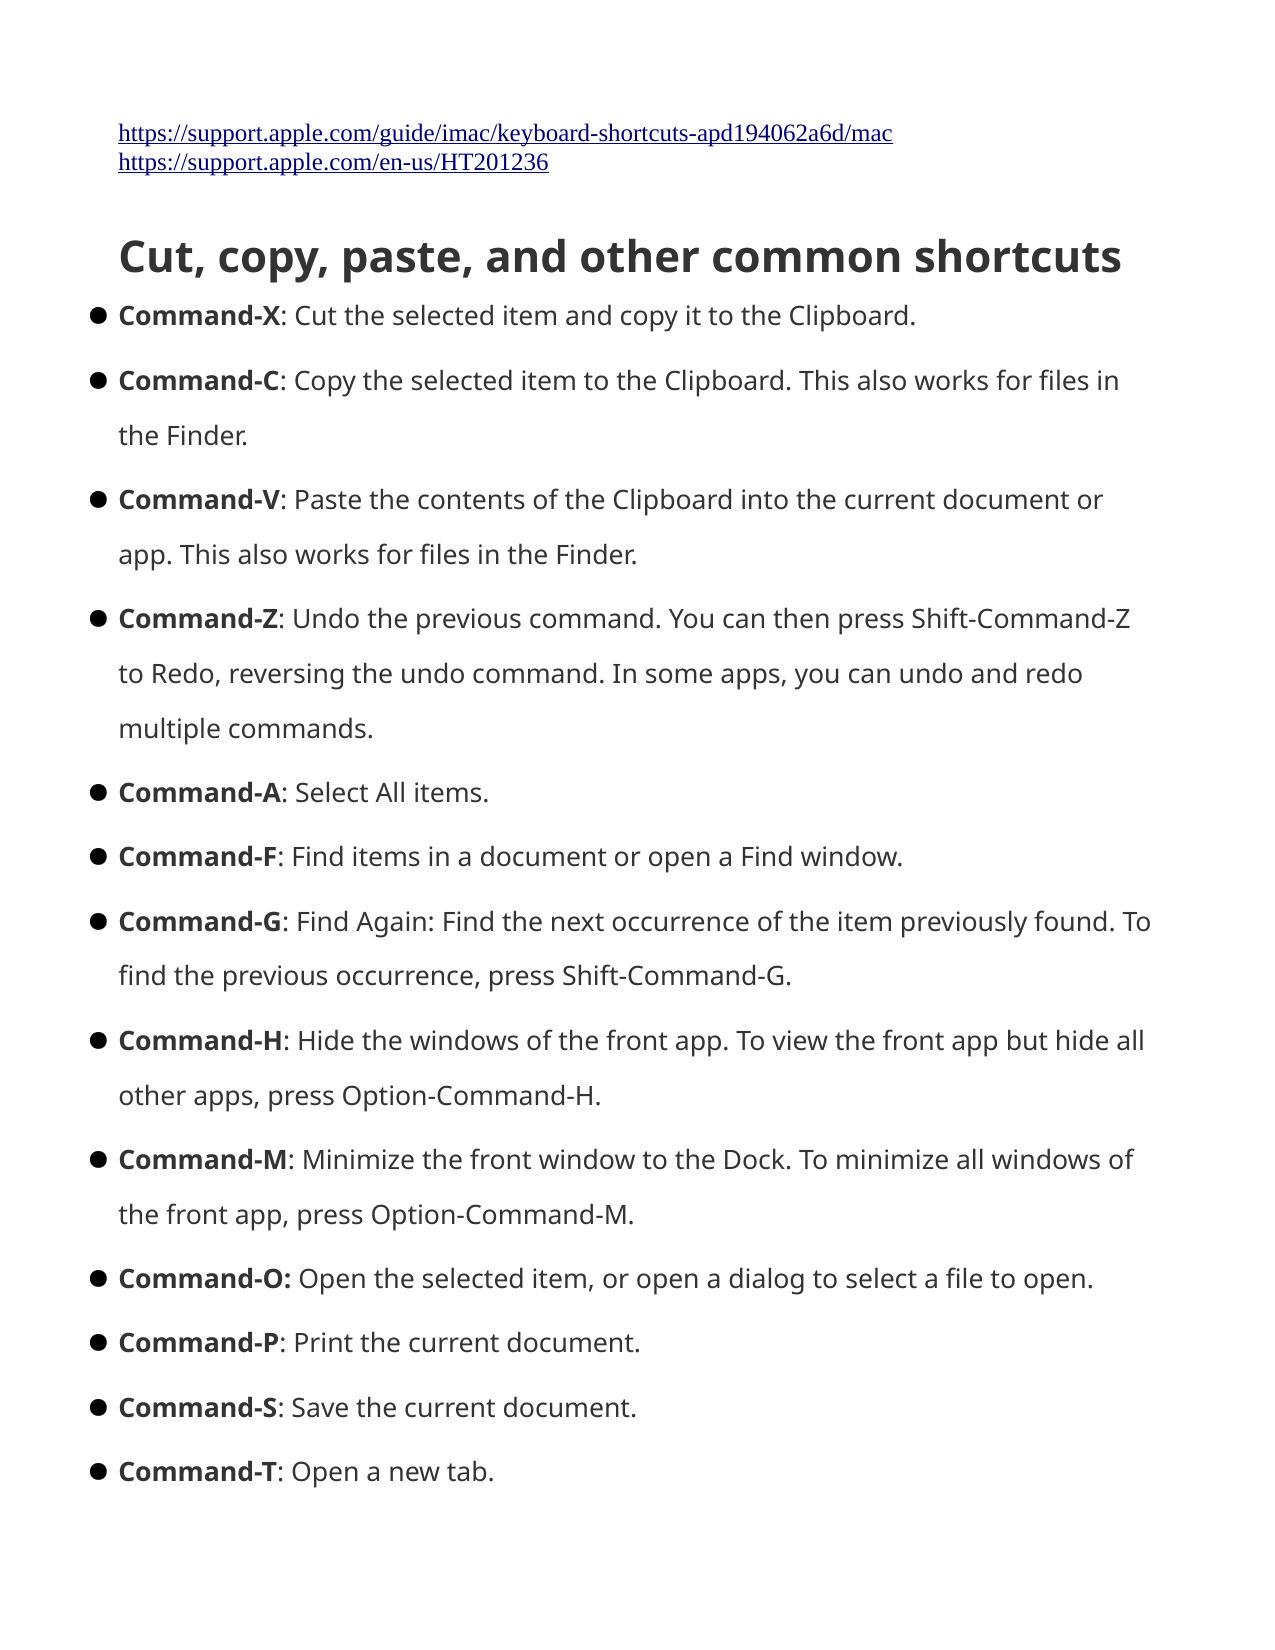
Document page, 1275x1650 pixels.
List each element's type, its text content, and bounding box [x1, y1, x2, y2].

list Command-T: Open a new tab. [118, 1453, 1157, 1489]
list Command-O: Open the selected item, or open a dialog to select a file to open. [118, 1260, 1157, 1296]
list Command-P: Print the current document. [118, 1324, 1157, 1360]
list Command-Z: Undo the previous command. You can then press Shift-Command-Z to Redo, reversing the undo command. In some apps, you can undo and redo multiple commands. [118, 600, 1157, 746]
list Command-H: Hide the windows of the front app. To view the front app but hide all other apps, press Option-Command-H. [118, 1022, 1157, 1113]
subtitle Cut, copy, paste, and other common shortcuts [118, 225, 1157, 285]
list Command-C: Copy the selected item to the Clipboard. This also works for files in the Finder. [118, 362, 1157, 453]
list Command-S: Save the current document. [118, 1388, 1157, 1425]
list Command-A: Select All items. [118, 774, 1157, 810]
text https://support.apple.com/guide/imac/keyboard-shortcuts-apd194062a6d/mac [118, 118, 1157, 147]
list Command-F: Find items in a document or open a Find window. [118, 838, 1157, 874]
list Command-V: Paste the contents of the Clipboard into the current document or app. This also works for files in the Finder. [118, 481, 1157, 572]
text https://support.apple.com/en-us/HT201236 [118, 147, 1157, 176]
list Command-X: Cut the selected item and copy it to the Clipboard. [118, 297, 1157, 333]
list Command-M: Minimize the front window to the Dock. To minimize all windows of the front app, press Option-Command-M. [118, 1141, 1157, 1232]
list Command-G: Find Again: Find the next occurrence of the item previously found. To find the previous occurrence, press Shift-Command-G. [118, 902, 1157, 993]
